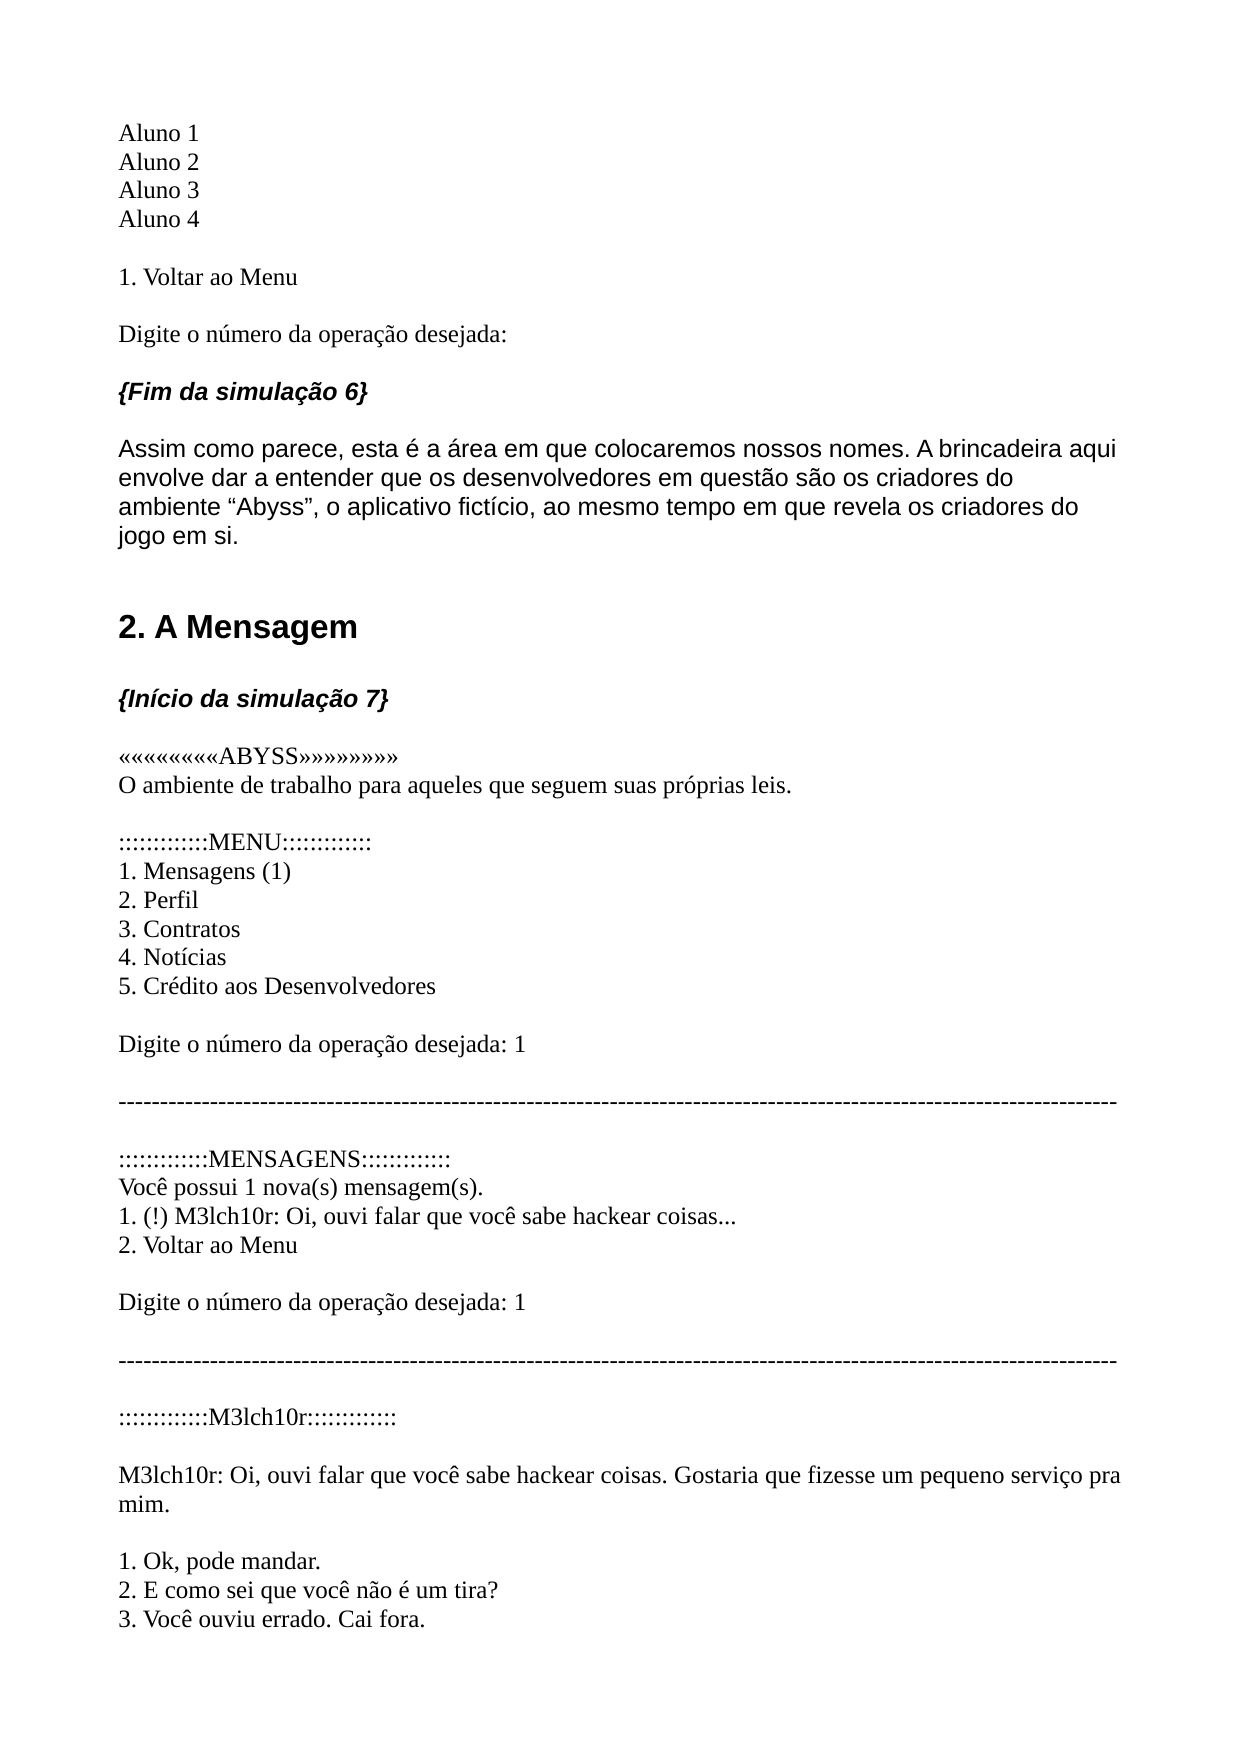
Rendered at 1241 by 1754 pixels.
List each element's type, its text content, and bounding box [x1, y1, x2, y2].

text :::::::::::::MENU::::::::::::: [118, 827, 1122, 856]
text ------------------------------------------------------------------------------------------------------------------------ [118, 1086, 1122, 1115]
text {Início da simulação 7} [118, 684, 1122, 712]
text Digite o número da operação desejada: 1 [118, 1029, 1122, 1057]
text Aluno 1 [118, 118, 1122, 147]
text 1. (!) M3lch10r: Oi, ouvi falar que você sabe hackear coisas... [118, 1201, 1122, 1230]
text 2. E como sei que você não é um tira? [118, 1575, 1122, 1604]
text 5. Crédito aos Desenvolvedores [118, 971, 1122, 1000]
text 3. Você ouviu errado. Cai fora. [118, 1604, 1122, 1632]
text 1. Ok, pode mandar. [118, 1546, 1122, 1575]
text 4. Notícias [118, 942, 1122, 971]
text Aluno 4 [118, 204, 1122, 233]
text Aluno 3 [118, 176, 1122, 204]
text 3. Contratos [118, 914, 1122, 942]
text 1. Mensagens (1) [118, 856, 1122, 885]
text O ambiente de trabalho para aqueles que seguem suas próprias leis. [118, 770, 1122, 799]
text Assim como parece, esta é a área em que colocaremos nossos nomes. A brincadeira aqui envolve dar a entender que os desenvolvedores em questão são os criadores do ambiente “Abyss”, o aplicativo fictício, ao mesmo tempo em que revela os criadores do jogo em si. [118, 434, 1122, 549]
text 2. Voltar ao Menu [118, 1230, 1122, 1259]
text {Fim da simulação 6} [118, 377, 1122, 406]
text :::::::::::::M3lch10r::::::::::::: [118, 1402, 1122, 1431]
text M3lch10r: Oi, ouvi falar que você sabe hackear coisas. Gostaria que fizesse um pequeno serviço pra mim. [118, 1460, 1122, 1517]
text Digite o número da operação desejada: [118, 319, 1122, 348]
text Você possui 1 nova(s) mensagem(s). [118, 1172, 1122, 1201]
text Digite o número da operação desejada: 1 [118, 1287, 1122, 1316]
text :::::::::::::MENSAGENS::::::::::::: [118, 1144, 1122, 1172]
text 2. Perfil [118, 885, 1122, 914]
text Aluno 2 [118, 147, 1122, 176]
text ------------------------------------------------------------------------------------------------------------------------ [118, 1345, 1122, 1374]
text ««««««««ABYSS»»»»»»»» [118, 741, 1122, 770]
text 1. Voltar ao Menu [118, 262, 1122, 291]
text 2. A Mensagem [118, 607, 1122, 645]
